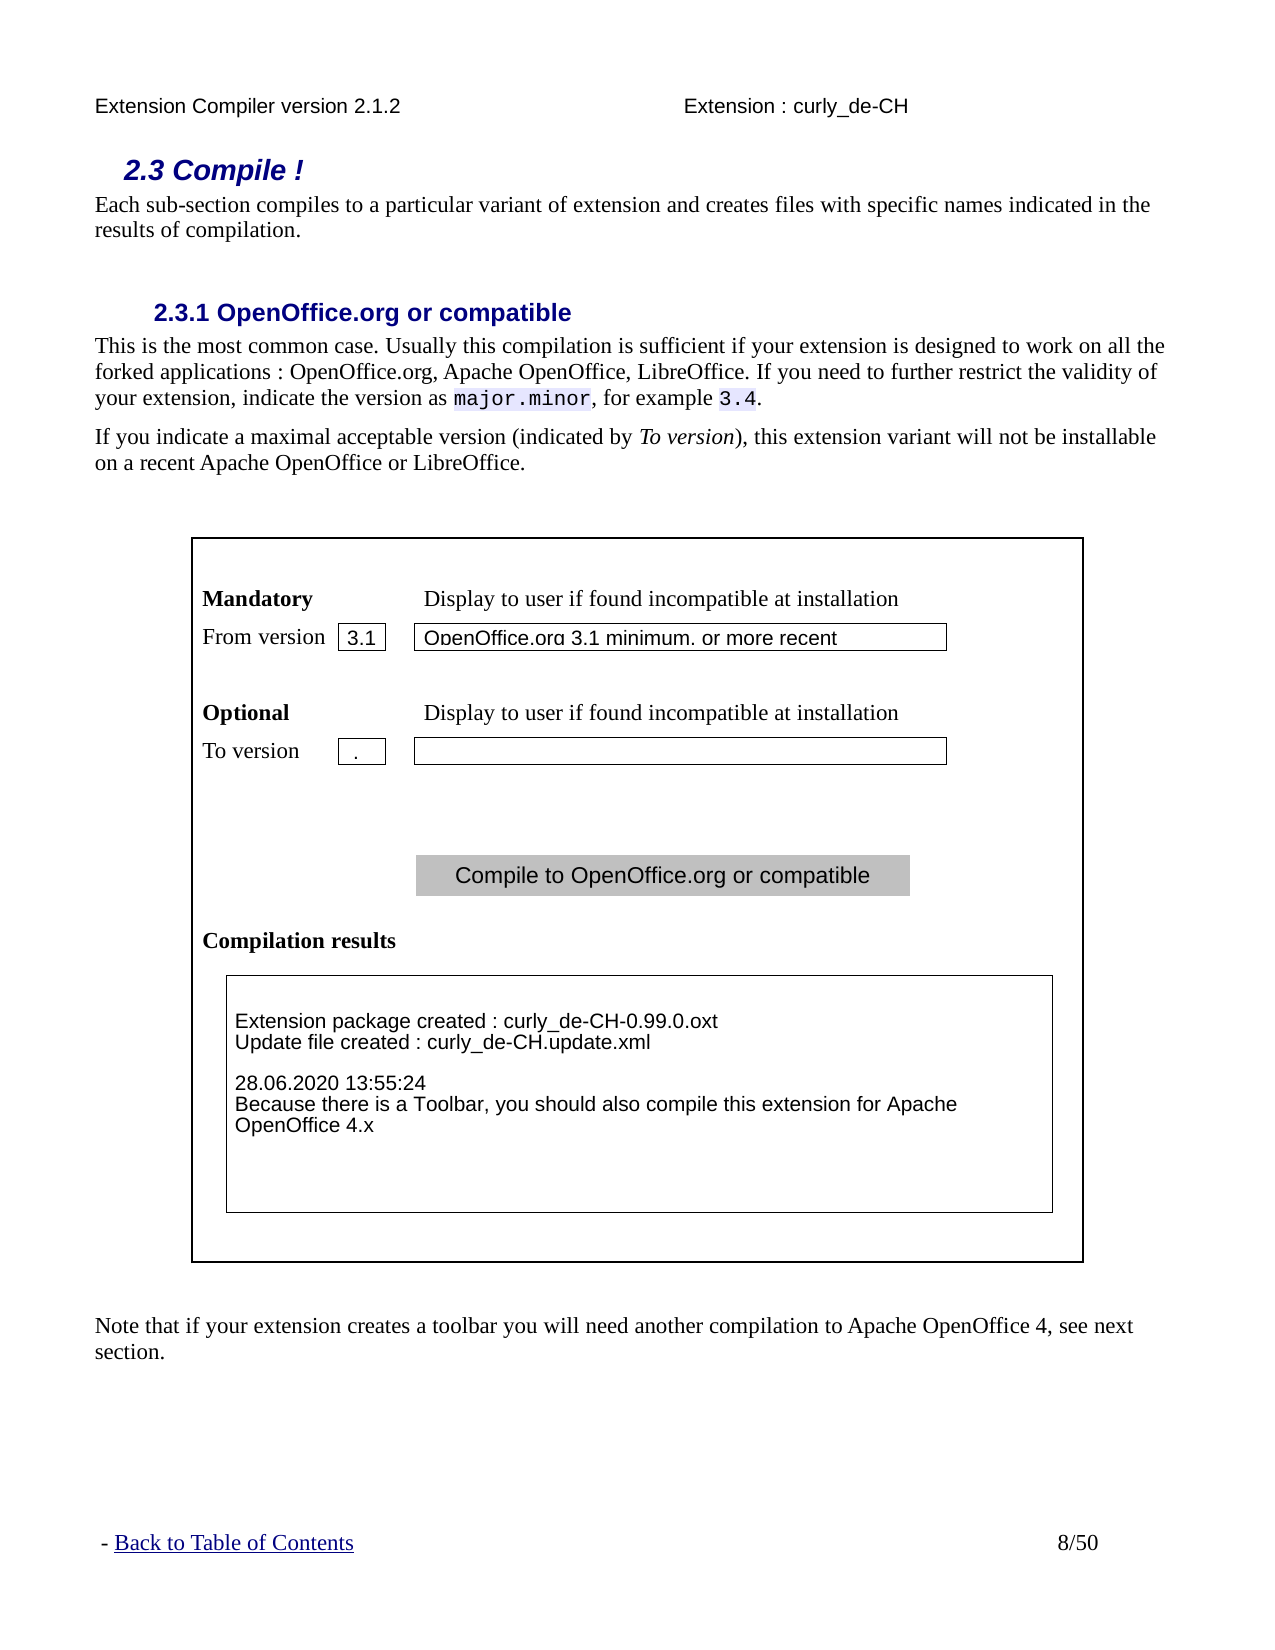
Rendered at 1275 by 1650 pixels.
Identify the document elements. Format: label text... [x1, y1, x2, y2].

text This is the most common case. Usually this compilation is sufficient if your extension is designed to work on all the forked applications : OpenOffice.org, Apache OpenOffice, LibreOffice. If you need to further restrict the validity of your extension, indicate the version as major.minor, for example 3.4. [94, 333, 1181, 411]
text Compilation results [202, 928, 1073, 954]
subtitle OpenOffice.org or compatible [153, 299, 1181, 327]
text [386, 624, 414, 650]
subtitle Compile ! [124, 153, 1181, 186]
text Optional Display to user if found incompatible at installation [202, 700, 1073, 726]
text [947, 738, 1073, 764]
text Each sub-section compiles to a particular variant of extension and creates files with specific names indicated in the results of compilation. [94, 192, 1181, 243]
text If you indicate a maximal acceptable version (indicated by To version), this extension variant will not be installable on a recent Apache OpenOffice or LibreOffice. [94, 424, 1181, 475]
text [947, 624, 1073, 650]
text To version [202, 738, 338, 764]
text [386, 738, 414, 764]
text From version [202, 624, 338, 650]
text Note that if your extension creates a toolbar you will need another compilation to Apache OpenOffice 4, see next section. [94, 1313, 1181, 1364]
text Mandatory Display to user if found incompatible at installation [202, 586, 1073, 612]
